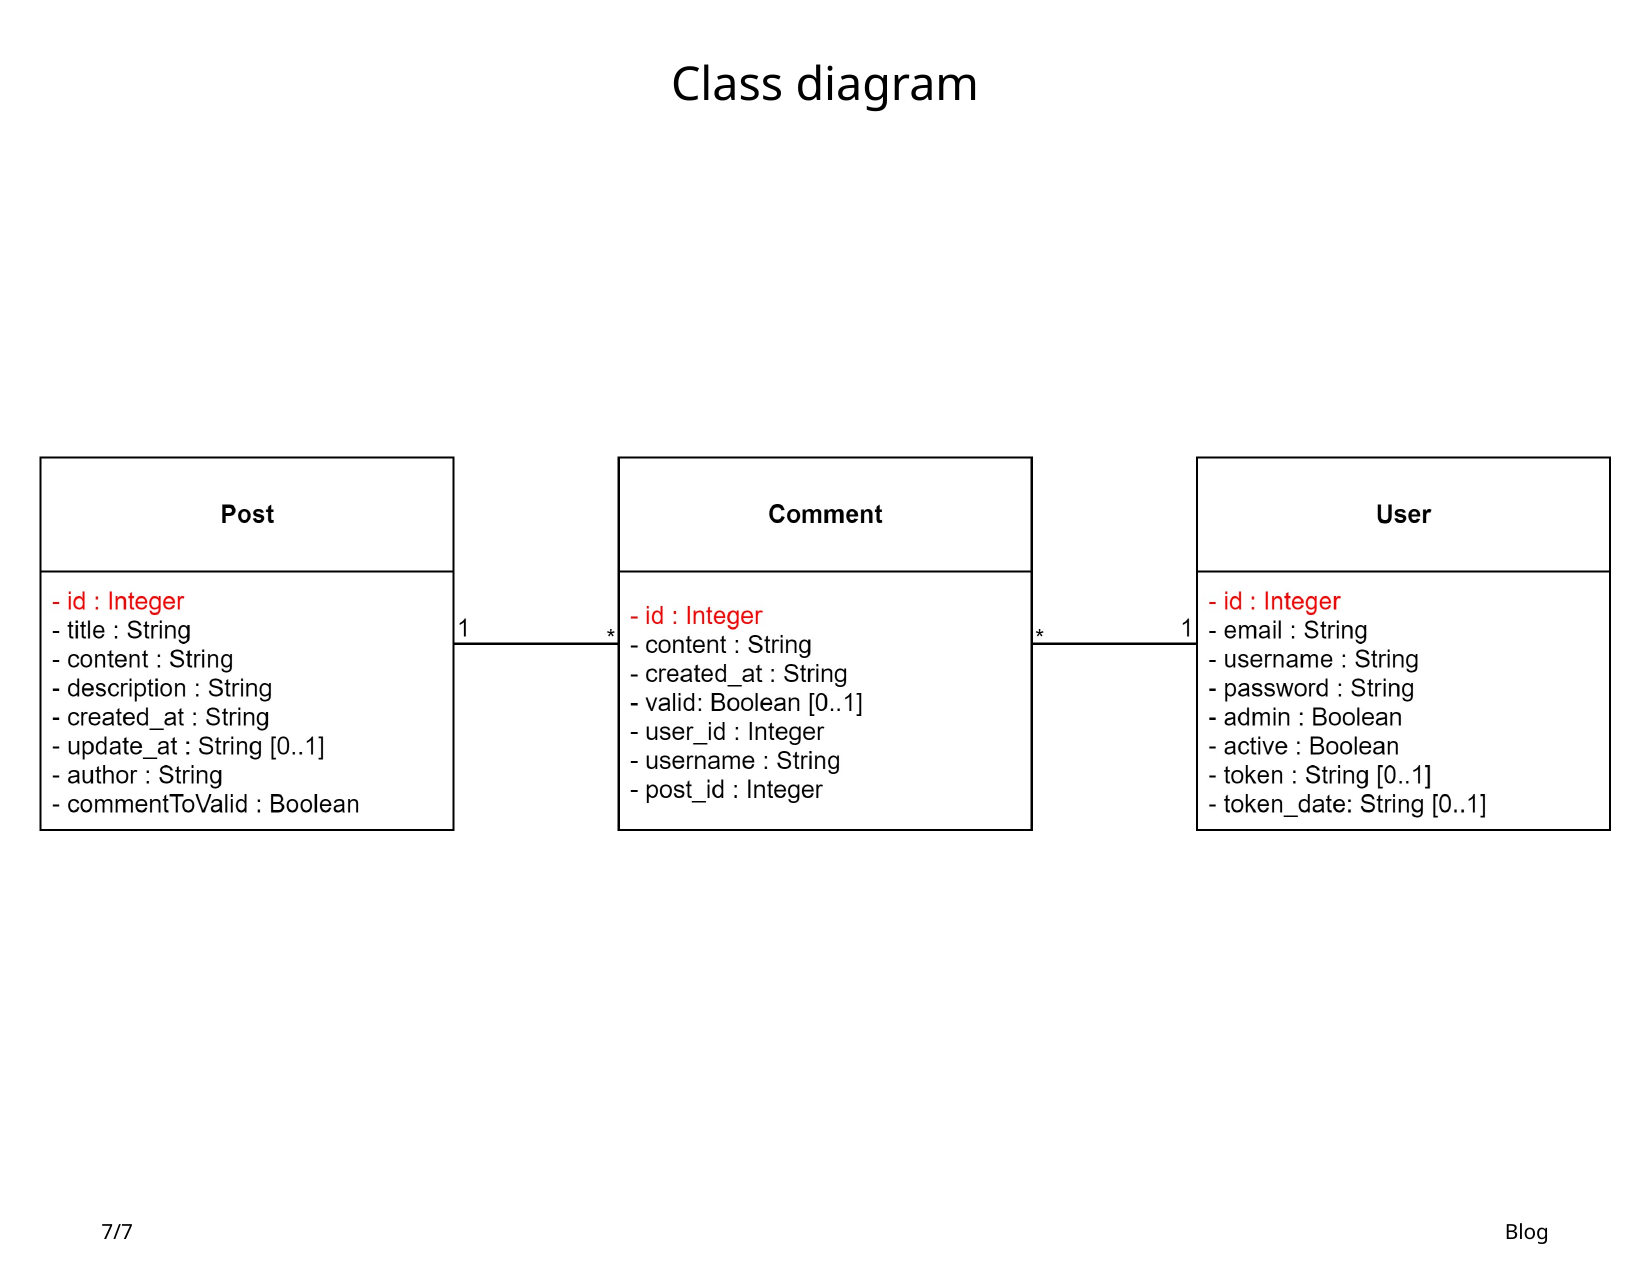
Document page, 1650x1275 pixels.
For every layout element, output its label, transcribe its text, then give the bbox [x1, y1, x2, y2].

subtitle Class diagram [29, 50, 1621, 114]
picture [29, 446, 1621, 841]
